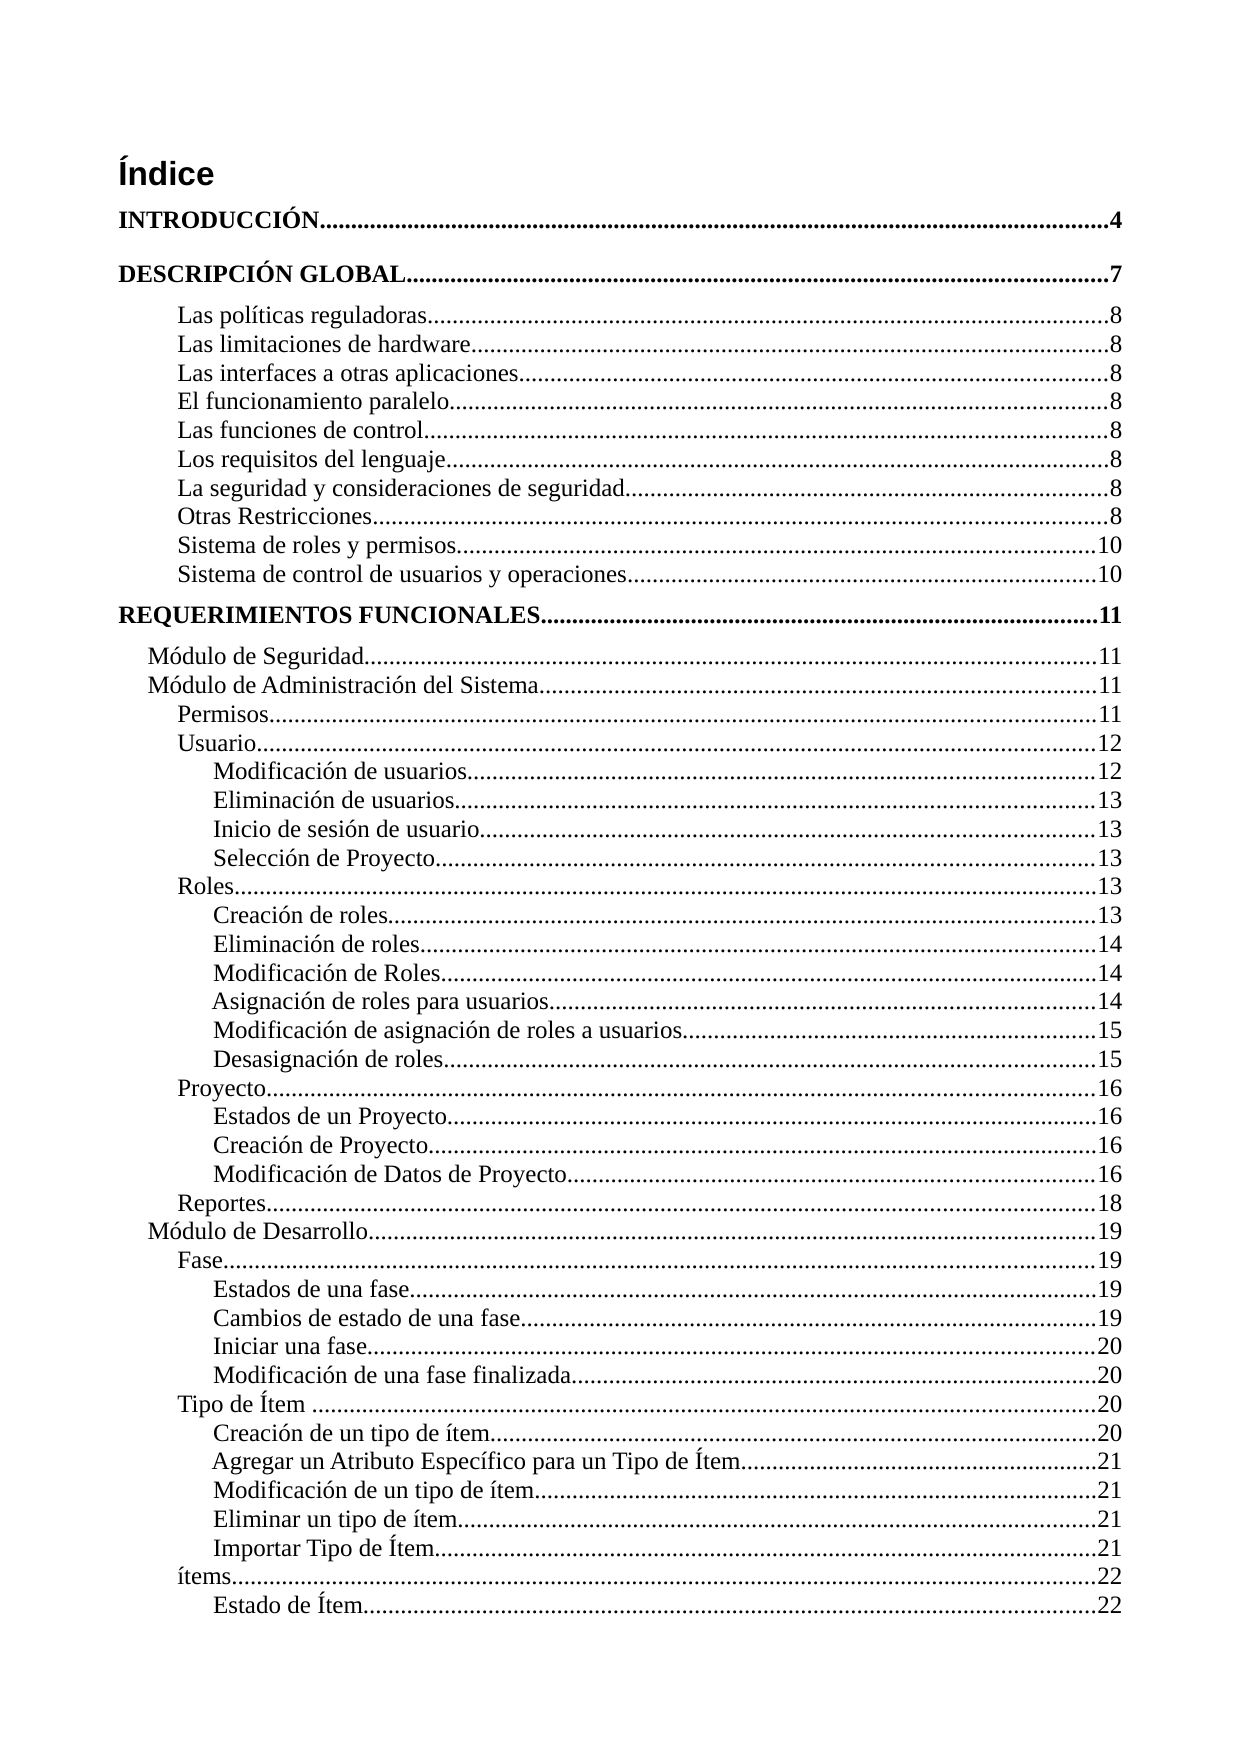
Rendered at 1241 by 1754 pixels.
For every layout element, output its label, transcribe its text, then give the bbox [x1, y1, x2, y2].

text Modificación de asignación de roles a usuarios 15 [207, 1015, 1122, 1044]
text Creación de roles 13 [207, 900, 1122, 929]
text Fase 19 [177, 1245, 1122, 1274]
text Modificación de Datos de Proyecto 16 [207, 1159, 1122, 1188]
text Estados de una fase 19 [207, 1274, 1122, 1303]
text Módulo de Administración del Sistema 11 [147, 670, 1122, 699]
text Proyecto 16 [177, 1073, 1122, 1101]
text La seguridad y consideraciones de seguridad 8 [177, 473, 1122, 501]
text Estados de un Proyecto 16 [207, 1101, 1122, 1130]
text Permisos 11 [177, 699, 1122, 728]
text Las funciones de control 8 [177, 415, 1122, 444]
text Desasignación de roles 15 [207, 1044, 1122, 1073]
text Modificación de un tipo de ítem 21 [207, 1475, 1122, 1504]
text El funcionamiento paralelo 8 [177, 386, 1122, 415]
text ítems 22 [177, 1561, 1122, 1590]
text Eliminar un tipo de ítem 21 [207, 1504, 1122, 1533]
subtitle Índice [118, 154, 1122, 193]
text Las interfaces a otras aplicaciones 8 [177, 358, 1122, 386]
text INTRODUCCIÓN 4 [118, 205, 1122, 234]
text Asignación de roles para usuarios 14 [207, 986, 1122, 1015]
text Usuario 12 [177, 728, 1122, 756]
text Eliminación de roles 14 [207, 929, 1122, 958]
text DESCRIPCIÓN GLOBAL 7 [118, 259, 1122, 288]
text Las políticas reguladoras 8 [177, 300, 1122, 329]
text Estado de Ítem 22 [207, 1590, 1122, 1619]
text Selección de Proyecto 13 [207, 843, 1122, 871]
text Importar Tipo de Ítem 21 [207, 1533, 1122, 1561]
text Sistema de control de usuarios y operaciones 10 [177, 559, 1122, 588]
text Cambios de estado de una fase 19 [207, 1303, 1122, 1331]
text Eliminación de usuarios 13 [207, 785, 1122, 814]
text Creación de Proyecto 16 [207, 1130, 1122, 1159]
text Iniciar una fase 20 [207, 1331, 1122, 1360]
text REQUERIMIENTOS FUNCIONALES 11 [118, 600, 1122, 629]
text Los requisitos del lenguaje 8 [177, 444, 1122, 473]
text Tipo de Ítem 20 [177, 1389, 1122, 1418]
text Modificación de una fase finalizada 20 [207, 1360, 1122, 1389]
text Modificación de Roles 14 [207, 958, 1122, 986]
text Modificación de usuarios 12 [207, 756, 1122, 785]
text Sistema de roles y permisos. 10 [177, 530, 1122, 559]
text Las limitaciones de hardware 8 [177, 329, 1122, 358]
text Roles 13 [177, 871, 1122, 900]
text Creación de un tipo de ítem 20 [207, 1418, 1122, 1446]
text Agregar un Atributo Específico para un Tipo de Ítem 21 [207, 1446, 1122, 1475]
text Reportes 18 [177, 1188, 1122, 1216]
text Otras Restricciones 8 [177, 501, 1122, 530]
text Inicio de sesión de usuario 13 [207, 814, 1122, 843]
text Módulo de Seguridad 11 [147, 641, 1122, 670]
text Módulo de Desarrollo 19 [147, 1216, 1122, 1245]
